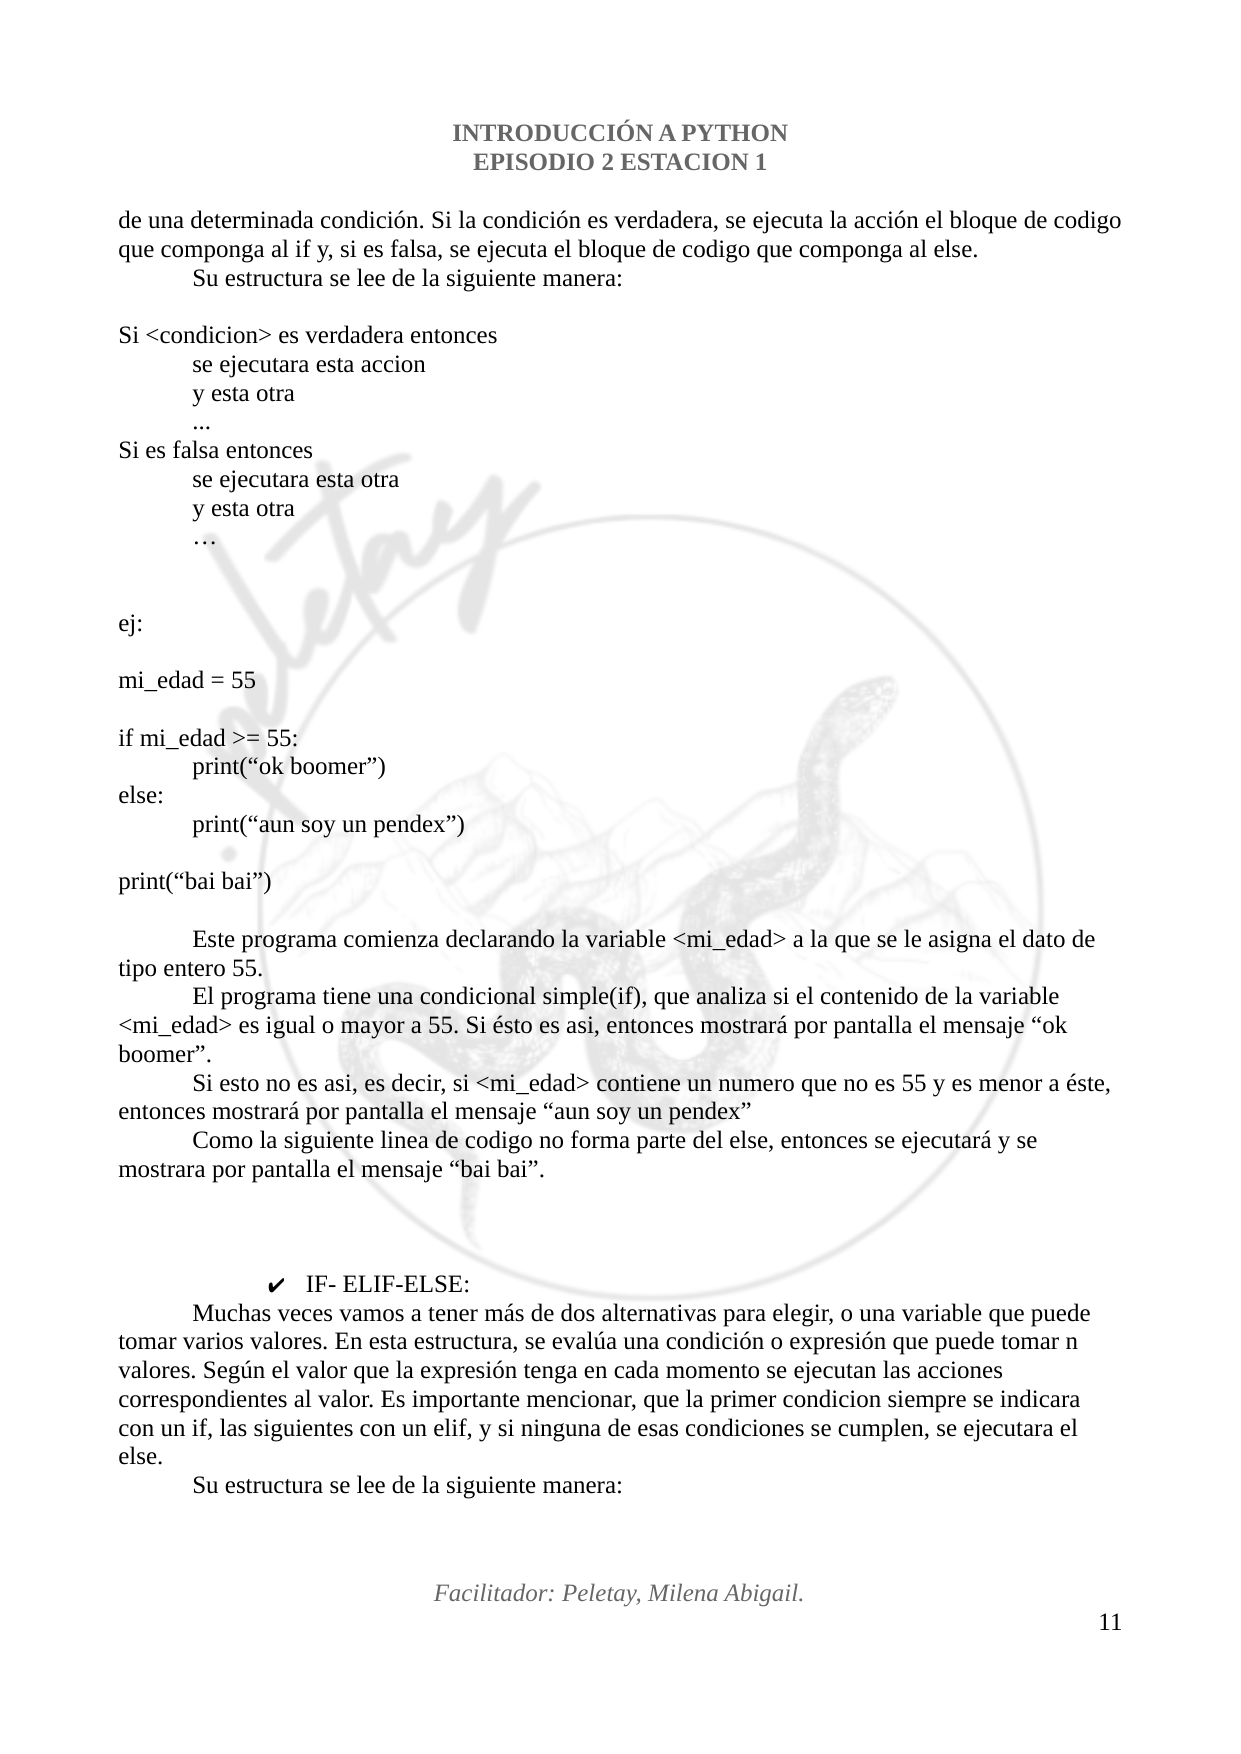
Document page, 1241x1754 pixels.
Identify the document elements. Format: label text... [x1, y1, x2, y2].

text de una determinada condición. Si la condición es verdadera, se ejecuta la acción el bloque de codigo que componga al if y, si es falsa, se ejecuta el bloque de codigo que componga al else. [118, 205, 1122, 263]
text print(“ok boomer”) [118, 751, 1122, 780]
text if mi_edad >= 55: [118, 723, 1122, 751]
text se ejecutara esta accion [118, 349, 1122, 378]
text El programa tiene una condicional simple(if), que analiza si el contenido de la variable <mi_edad> es igual o mayor a 55. Si ésto es asi, entonces mostrará por pantalla el mensaje “ok boomer”. [118, 981, 1122, 1068]
text Este programa comienza declarando la variable <mi_edad> a la que se le asigna el dato de tipo entero 55. [118, 924, 1122, 981]
text print(“aun soy un pendex”) [118, 809, 1122, 838]
text tomar varios valores. En esta estructura, se evalúa una condición o expresión que puede tomar n valores. Según el valor que la expresión tenga en cada momento se ejecutan las acciones correspondientes al valor. Es importante mencionar, que la primer condicion siempre se indicara con un if, las siguientes con un elif, y si ninguna de esas condiciones se cumplen, se ejecutara el else. [118, 1326, 1122, 1470]
text ... [118, 406, 1122, 435]
text Si es falsa entonces [118, 435, 1122, 464]
text Su estructura se lee de la siguiente manera: [118, 1470, 1122, 1499]
list IF- ELIF-ELSE: [268, 1269, 1122, 1298]
text y esta otra [118, 378, 1122, 406]
text se ejecutara esta otra [118, 464, 1122, 493]
text Su estructura se lee de la siguiente manera: [118, 263, 1122, 291]
text else: [118, 780, 1122, 809]
text mi_edad = 55 [118, 665, 1122, 694]
text Muchas veces vamos a tener más de dos alternativas para elegir, o una variable que puede [118, 1298, 1122, 1326]
text print(“bai bai”) [118, 866, 1122, 895]
text Si <condicion> es verdadera entonces [118, 320, 1122, 349]
text y esta otra [118, 493, 1122, 521]
text … [118, 521, 1122, 550]
text Si esto no es asi, es decir, si <mi_edad> contiene un numero que no es 55 y es menor a éste, entonces mostrará por pantalla el mensaje “aun soy un pendex” [118, 1068, 1122, 1125]
text Como la siguiente linea de codigo no forma parte del else, entonces se ejecutará y se mostrara por pantalla el mensaje “bai bai”. [118, 1125, 1122, 1183]
text ej: [118, 608, 1122, 636]
